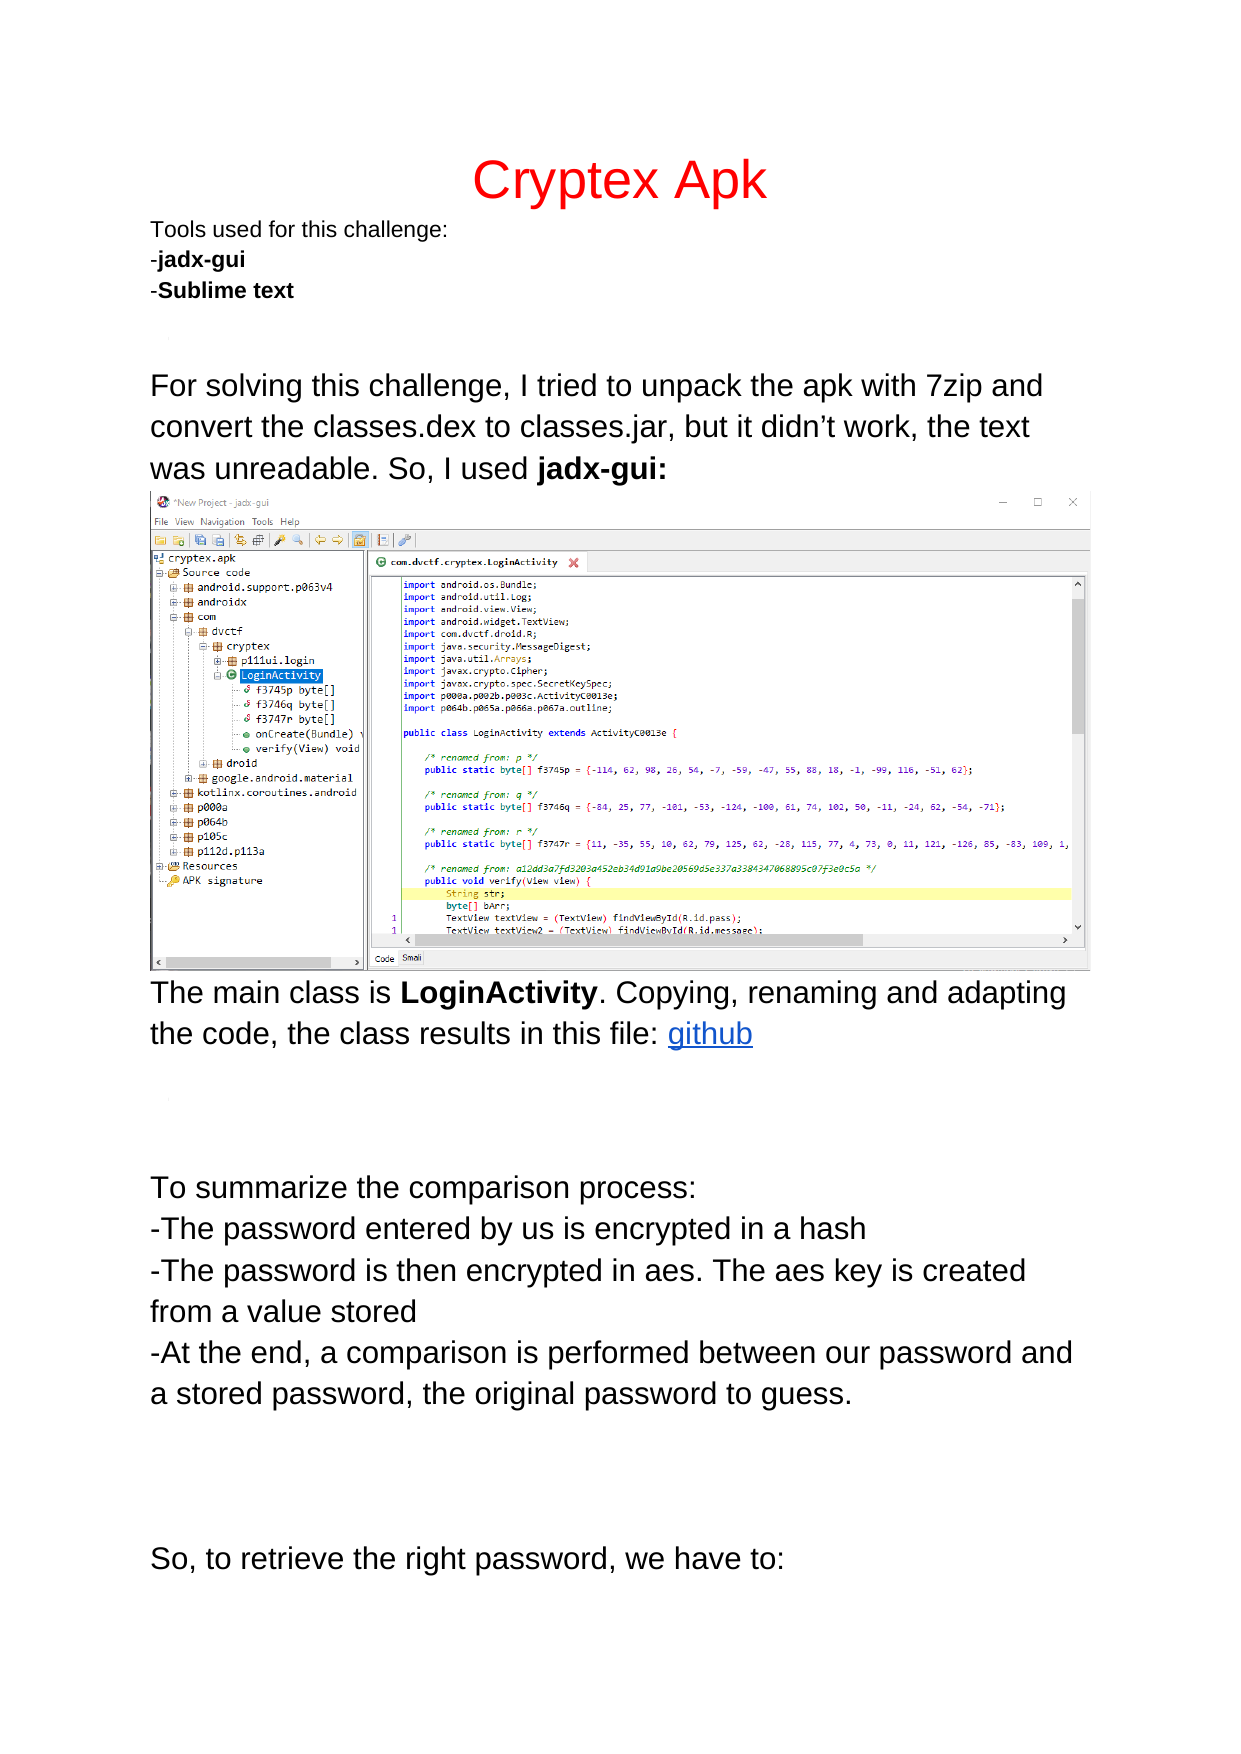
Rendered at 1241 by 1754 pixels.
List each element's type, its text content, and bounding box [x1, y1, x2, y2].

text -The password is then encrypted in aes. The aes key is created from a value stored [150, 1252, 1090, 1329]
text Tools used for this challenge: [150, 216, 1090, 242]
text So, to retrieve the right password, we have to: [150, 1540, 1090, 1576]
text -The password entered by us is encrypted in a hash [150, 1210, 1090, 1246]
picture [150, 491, 1091, 971]
text For solving this challenge, I tried to unpack the apk with 7zip and convert the classes.dex to classes.jar, but it didn’t work, the text was unreadable. So, I used jadx-gui: [150, 367, 1090, 486]
text -Sublime text [150, 277, 1090, 303]
text -jadx-gui [150, 246, 1090, 273]
text The main class is LoginActivity. Copying, renaming and adapting the code, the class results in this file: github [150, 974, 1090, 1051]
text -At the end, a comparison is performed between our password and a stored password, the original password to guess. [150, 1334, 1090, 1411]
title Cryptex Apk [150, 148, 1090, 210]
text To summarize the comparison process: [150, 1169, 1090, 1205]
